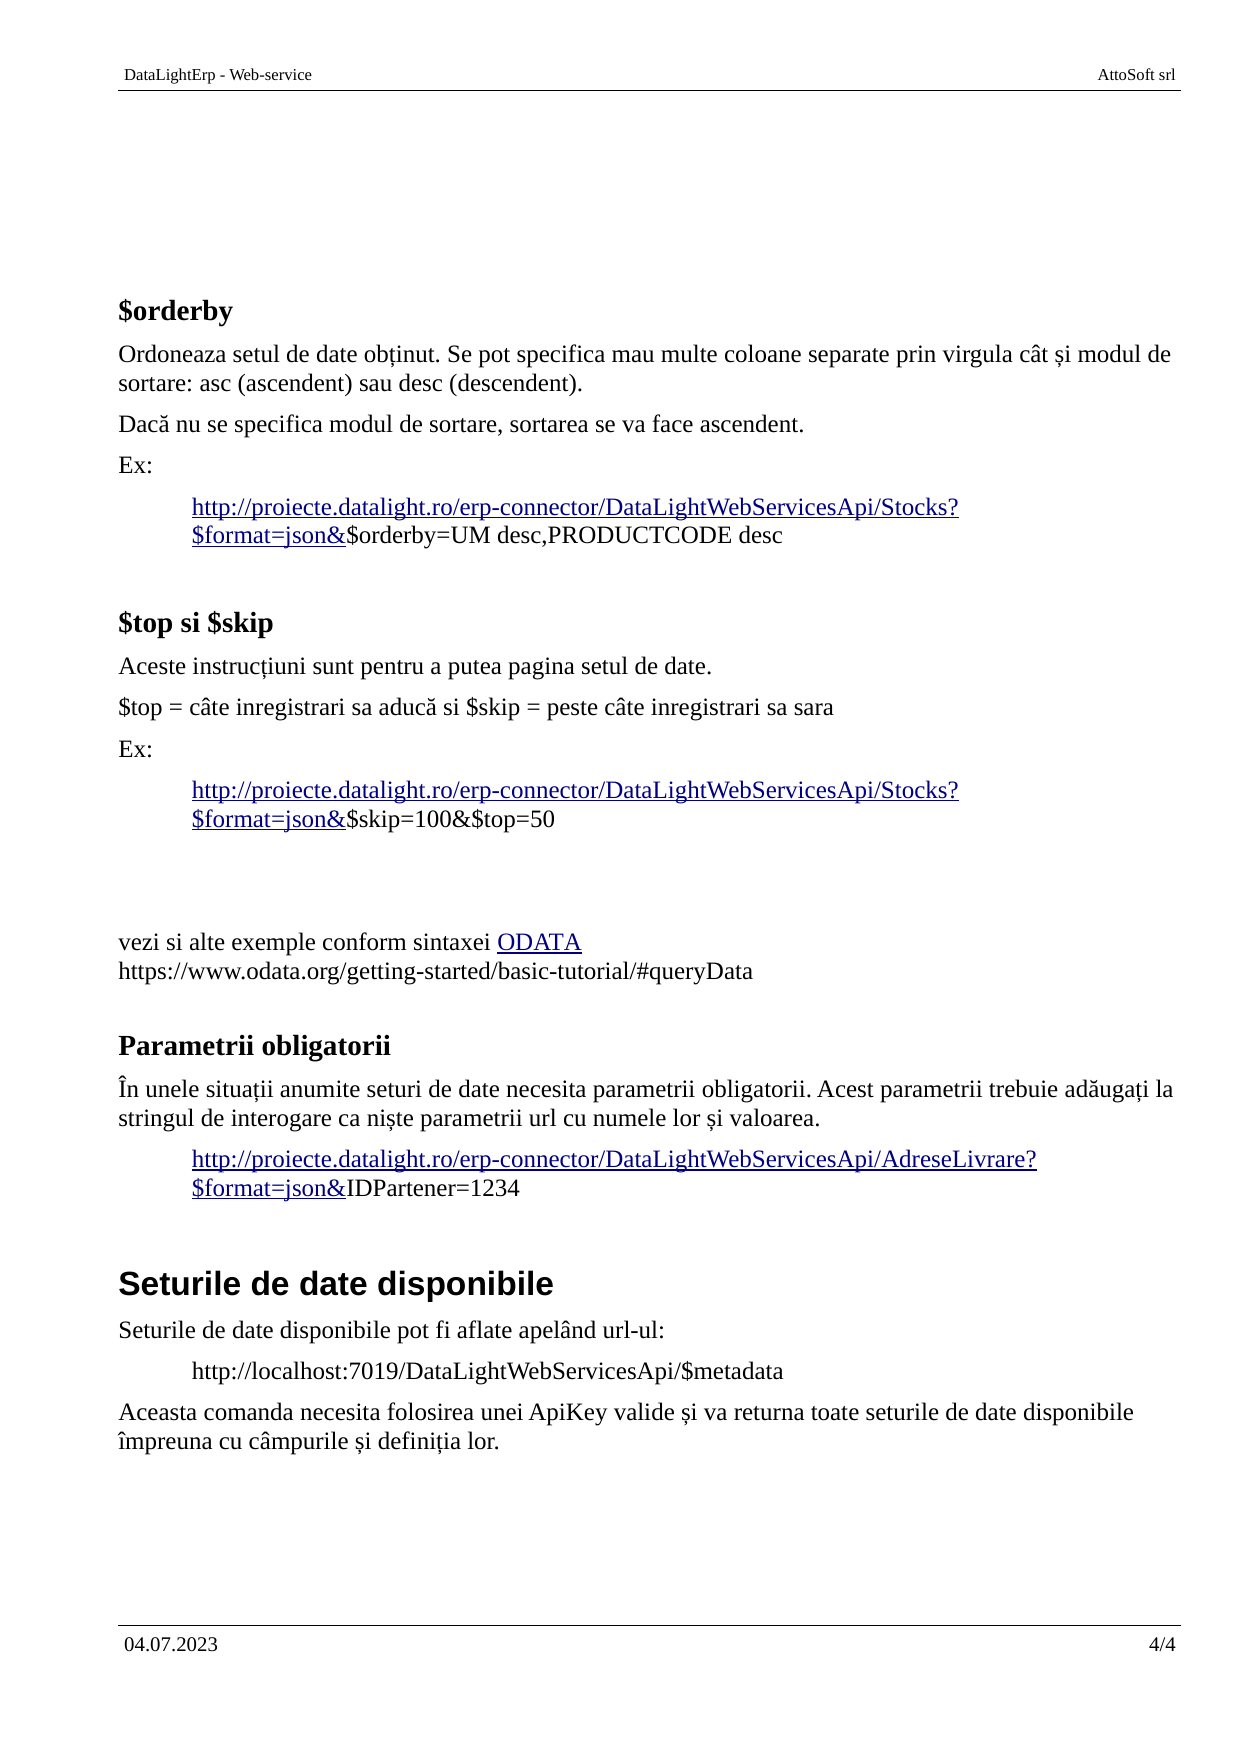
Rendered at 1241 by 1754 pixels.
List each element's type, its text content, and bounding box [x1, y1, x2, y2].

subtitle $orderby [118, 293, 1181, 327]
text https://www.odata.org/getting-started/basic-tutorial/#queryData [118, 956, 1181, 985]
text http://proiecte.datalight.ro/erp-connector/DataLightWebServicesApi/Stocks?$format=json&$skip=100&$top=50 [192, 775, 1181, 832]
text http://proiecte.datalight.ro/erp-connector/DataLightWebServicesApi/Stocks?$format=json&$orderby=UM desc,PRODUCTCODE desc [192, 492, 1181, 549]
subtitle Seturile de date disponibile [118, 1264, 1181, 1302]
subtitle $top si $skip [118, 605, 1181, 639]
text Ex: [118, 734, 1181, 762]
text Aceasta comanda necesita folosirea unei ApiKey valide și va returna toate seturile de date disponibile împreuna cu câmpurile și definiția lor. [118, 1397, 1181, 1455]
text $top = câte inregistrari sa aducă si $skip = peste câte inregistrari sa sara [118, 692, 1181, 721]
text Dacă nu se specifica modul de sortare, sortarea se va face ascendent. [118, 409, 1181, 438]
text Seturile de date disponibile pot fi aflate apelând url-ul: [118, 1315, 1181, 1344]
text În unele situații anumite seturi de date necesita parametrii obligatorii. Acest parametrii trebuie adăugați la stringul de interogare ca niște parametrii url cu numele lor și valoarea. [118, 1074, 1181, 1132]
text Ordoneaza setul de date obținut. Se pot specifica mau multe coloane separate prin virgula cât și modul de sortare: asc (ascendent) sau desc (descendent). [118, 339, 1181, 397]
text Ex: [118, 451, 1181, 479]
text http://proiecte.datalight.ro/erp-connector/DataLightWebServicesApi/AdreseLivrare?$format=json&IDPartener=1234 [192, 1144, 1181, 1202]
text http://localhost:7019/DataLightWebServicesApi/$metadata [192, 1356, 1181, 1385]
text vezi si alte exemple conform sintaxei ODATA [118, 927, 1181, 956]
text Aceste instrucțiuni sunt pentru a putea pagina setul de date. [118, 651, 1181, 680]
subtitle Parametrii obligatorii [118, 1028, 1181, 1062]
